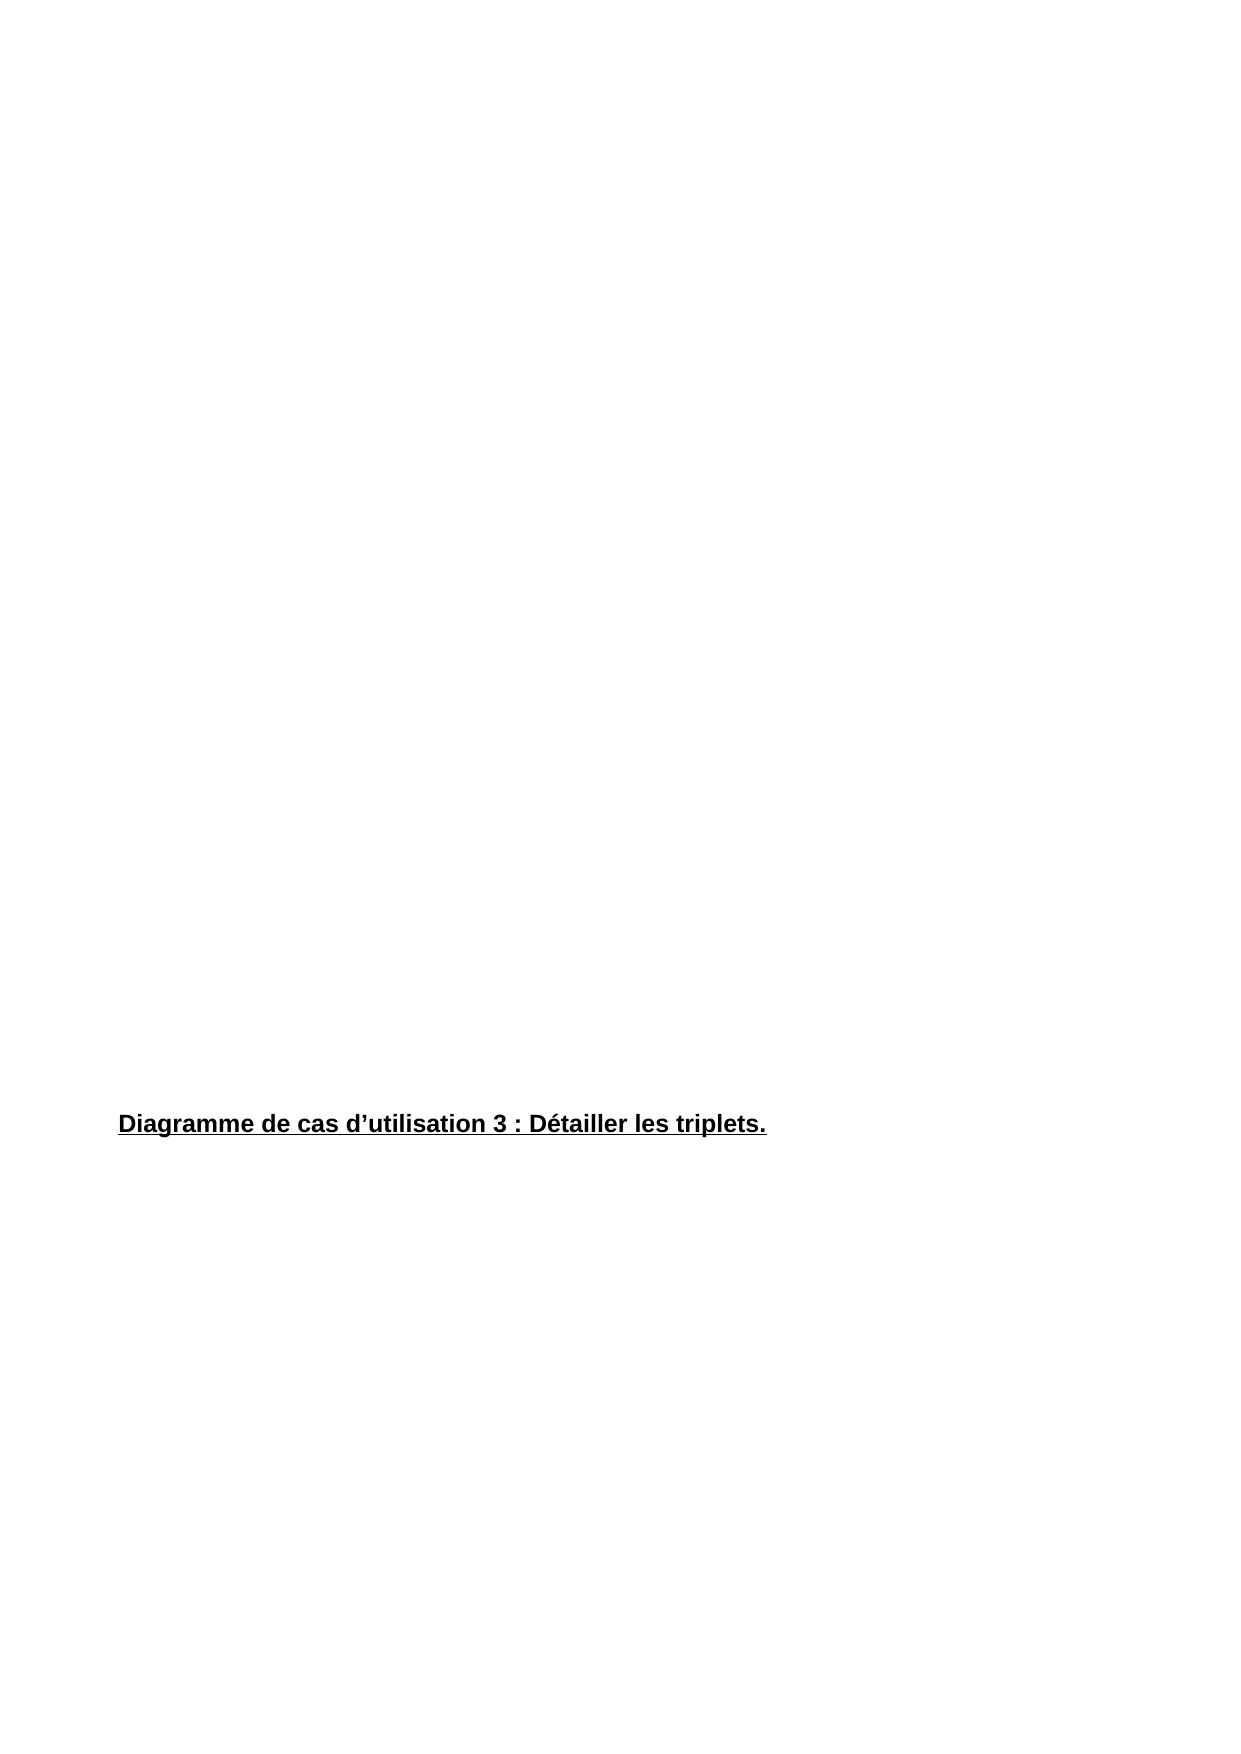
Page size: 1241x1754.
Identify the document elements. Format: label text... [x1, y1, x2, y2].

subtitle Diagramme de cas d’utilisation 3 : Détailler les triplets. [118, 1109, 1122, 1138]
